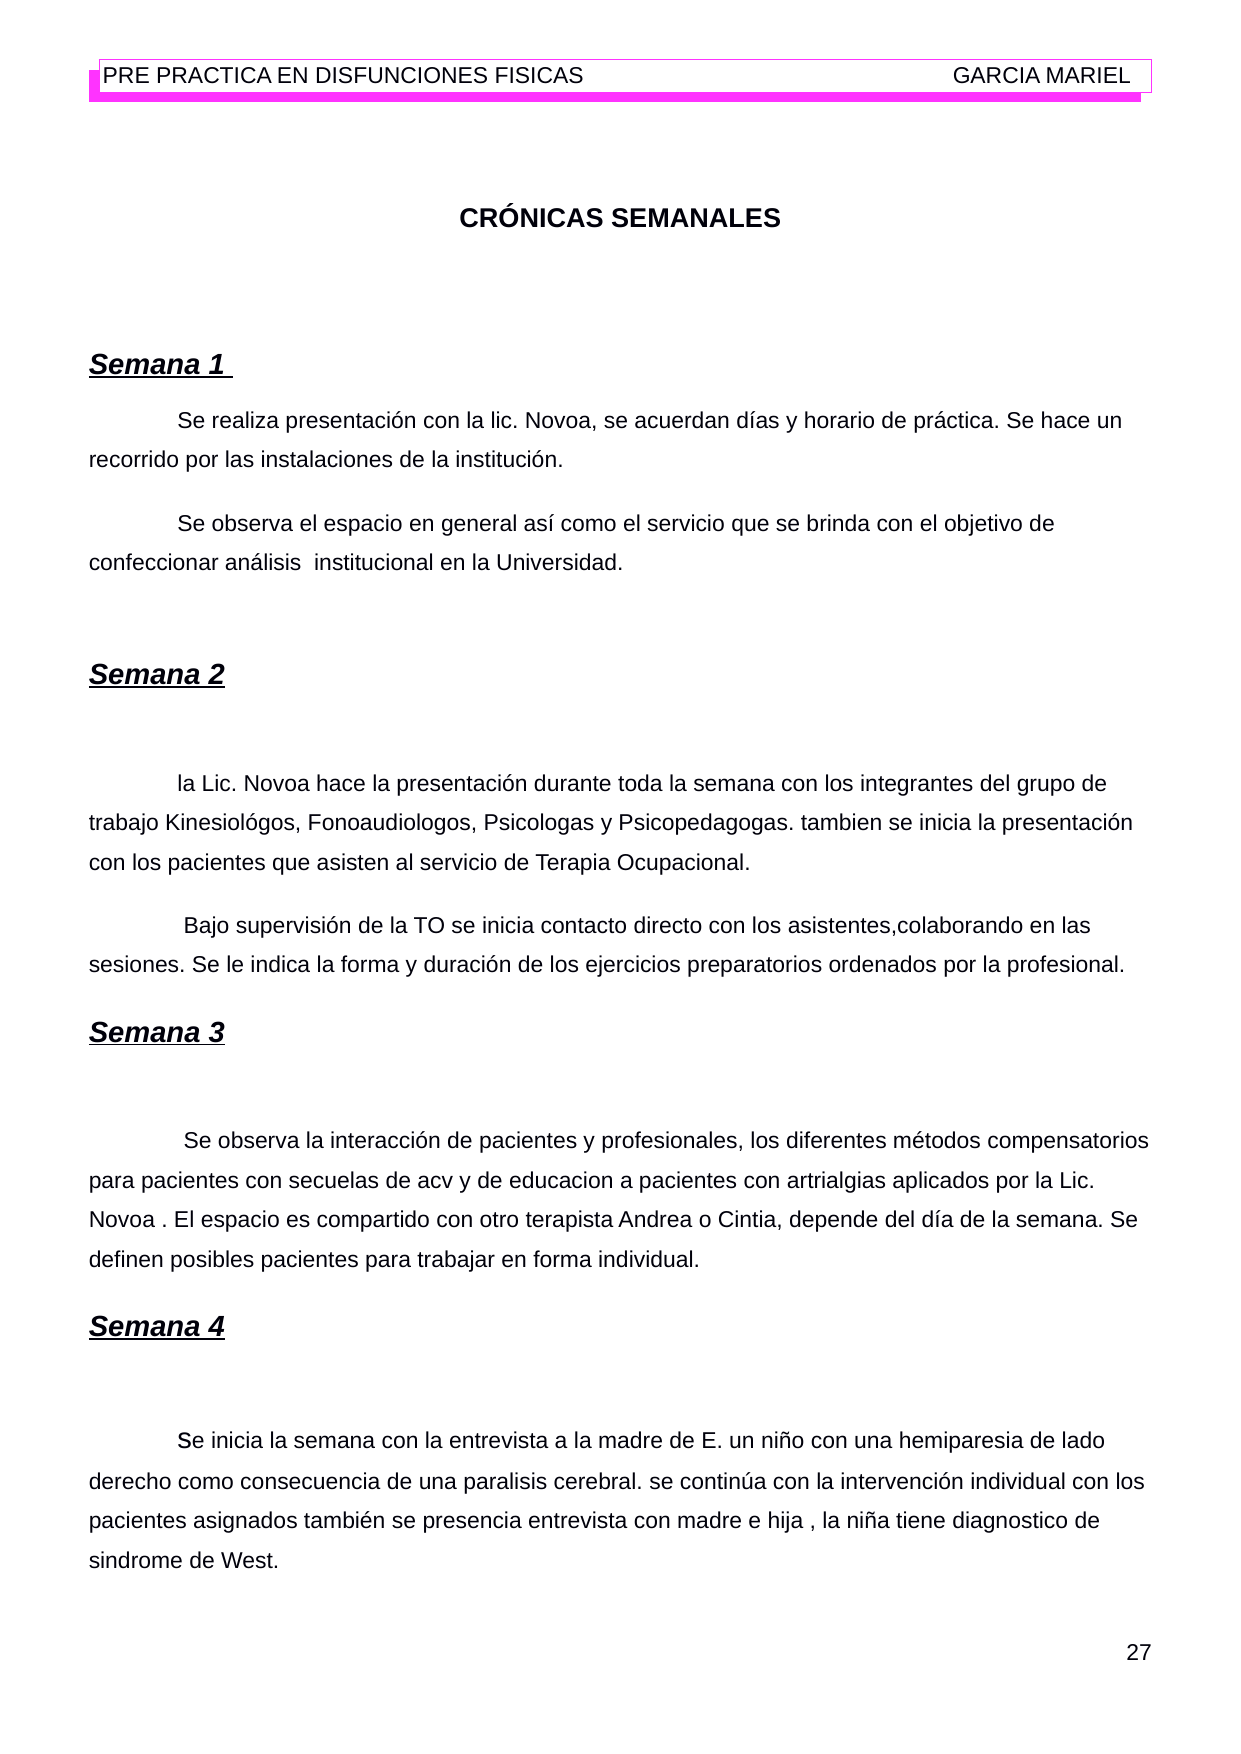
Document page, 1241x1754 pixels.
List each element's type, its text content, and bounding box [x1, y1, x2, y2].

text Se observa el espacio en general así como el servicio que se brinda con el objetivo de confeccionar análisis institucional en la Universidad. [88, 509, 1152, 575]
text Se realiza presentación con la lic. Novoa, se acuerdan días y horario de práctica. Se hace un recorrido por las instalaciones de la institución. [88, 407, 1152, 473]
text se inicia la semana con la entrevista a la madre de E. un niño con una hemiparesia de lado derecho como consecuencia de una paralisis cerebral. se continúa con la intervención individual con los pacientes asignados también se presencia entrevista con madre e hija , la niña tiene diagnostico de sindrome de West. [88, 1421, 1152, 1573]
subtitle CRÓNICAS SEMANALES [88, 202, 1152, 233]
text la Lic. Novoa hace la presentación durante toda la semana con los integrantes del grupo de trabajo Kinesiológos, Fonoaudiologos, Psicologas y Psicopedagogas. tambien se inicia la presentación con los pacientes que asisten al servicio de Terapia Ocupacional. [88, 770, 1152, 875]
text Semana 4 [88, 1309, 1152, 1342]
text Semana 2 [88, 657, 1152, 691]
text Semana 3 [88, 1014, 1152, 1048]
text Se observa la interacción de pacientes y profesionales, los diferentes métodos compensatorios para pacientes con secuelas de acv y de educacion a pacientes con artrialgias aplicados por la Lic. Novoa . El espacio es compartido con otro terapista Andrea o Cintia, depende del día de la semana. Se definen posibles pacientes para trabajar en forma individual. [88, 1127, 1152, 1272]
text Bajo supervisión de la TO se inicia contacto directo con los asistentes,colaborando en las sesiones. Se le indica la forma y duración de los ejercicios preparatorios ordenados por la profesional. [88, 912, 1152, 978]
text Semana 1 [88, 347, 1152, 381]
